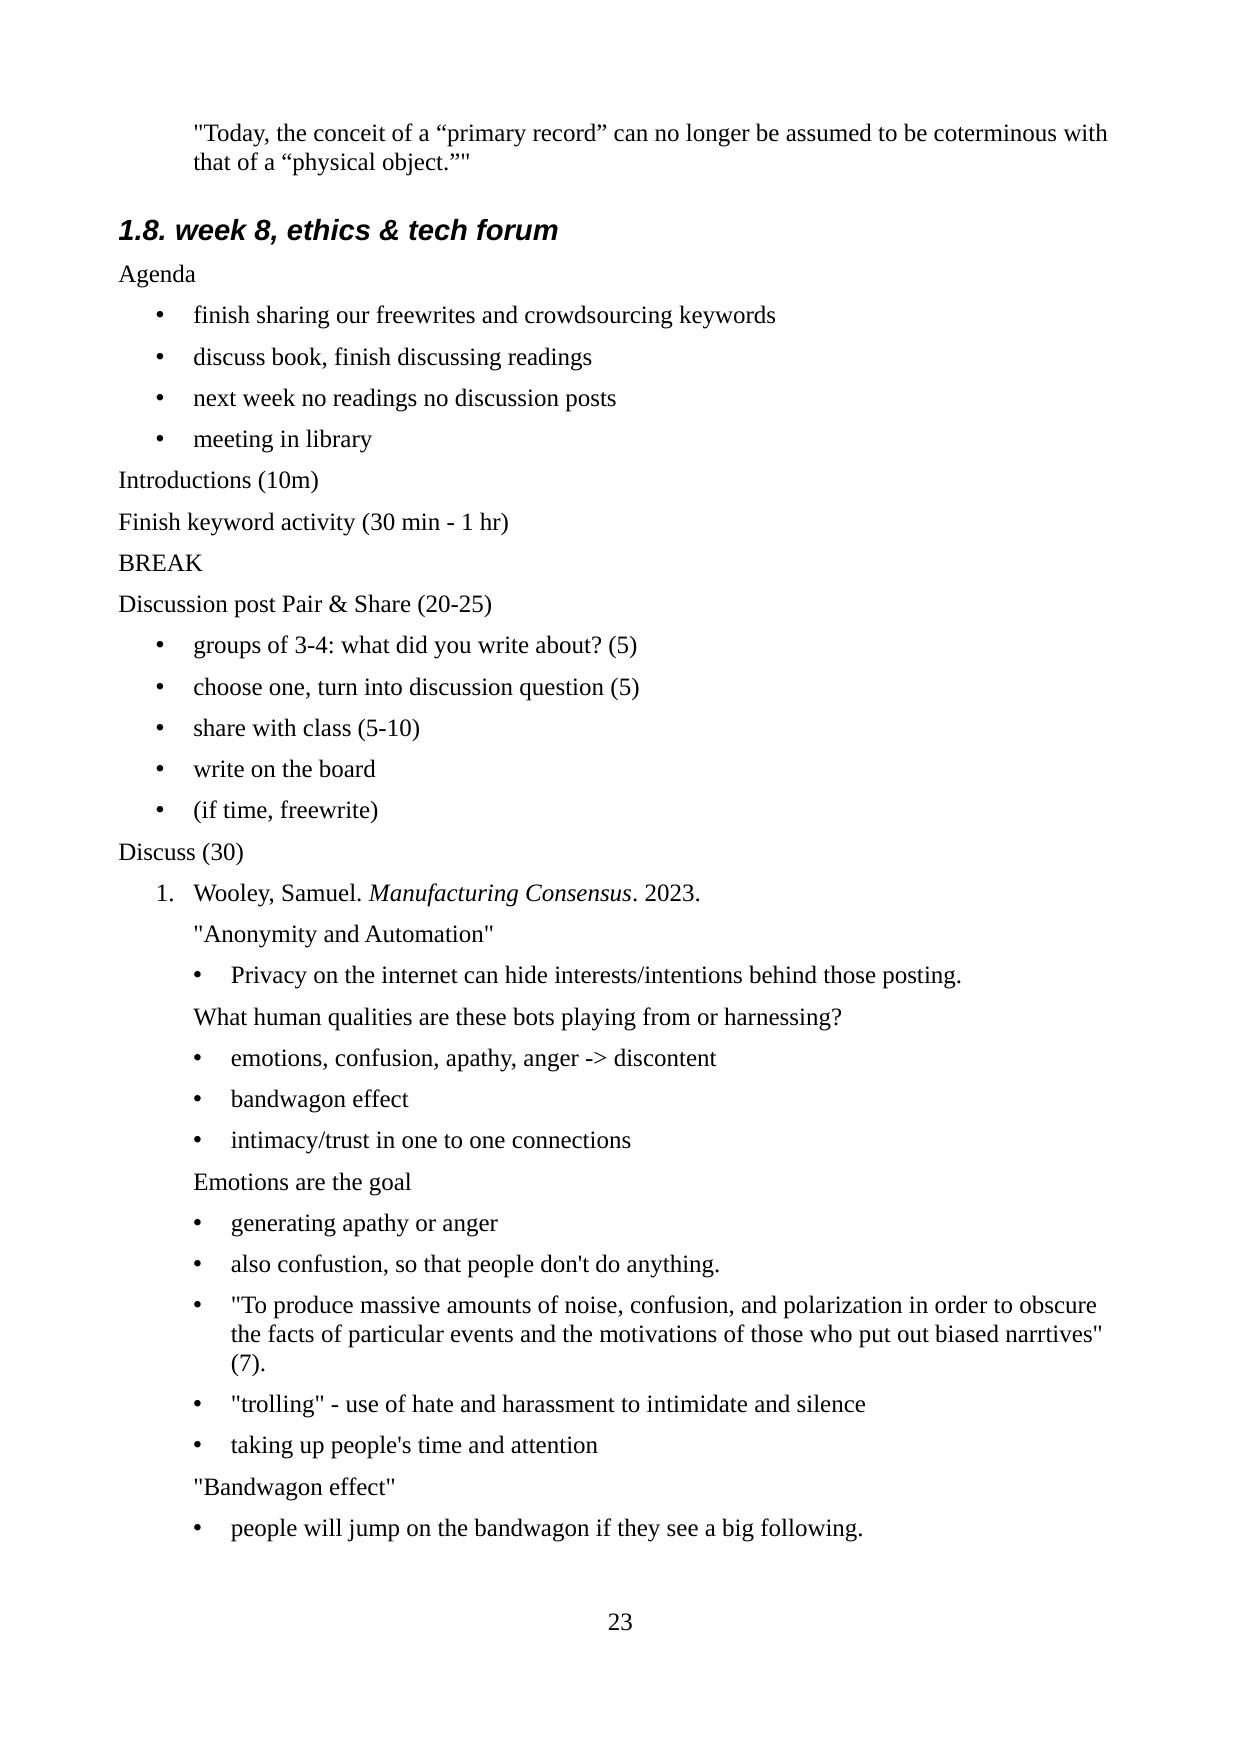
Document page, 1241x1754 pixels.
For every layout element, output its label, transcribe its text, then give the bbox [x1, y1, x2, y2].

text Discussion post Pair & Share (20-25) [118, 589, 1122, 618]
list "To produce massive amounts of noise, confusion, and polarization in order to obscure the facts of particular events and the motivations of those who put out biased narrtives" (7). [193, 1290, 1122, 1377]
list people will jump on the bandwagon if they see a big following. [193, 1513, 1122, 1542]
list choose one, turn into discussion question (5) [156, 672, 1122, 700]
text Discuss (30) [118, 837, 1122, 865]
list (if time, freewrite) [156, 795, 1122, 824]
list "Today, the conceit of a “primary record” can no longer be assumed to be coterminous with that of a “physical object.”" [156, 118, 1122, 176]
text Introductions (10m) [118, 465, 1122, 494]
list Privacy on the internet can hide interests/intentions behind those posting. [193, 960, 1122, 989]
list "trolling" - use of hate and harassment to intimidate and silence [193, 1389, 1122, 1418]
list Emotions are the goal [156, 1167, 1122, 1195]
list Wooley, Samuel. Manufacturing Consensus. 2023. [156, 878, 1122, 907]
list generating apathy or anger [193, 1208, 1122, 1237]
list "Anonymity and Automation" [156, 919, 1122, 948]
list "Bandwagon effect" [156, 1472, 1122, 1500]
list groups of 3-4: what did you write about? (5) [156, 630, 1122, 659]
text Agenda [118, 259, 1122, 288]
text BREAK [118, 548, 1122, 577]
list write on the board [156, 754, 1122, 783]
list also confustion, so that people don't do anything. [193, 1249, 1122, 1278]
list taking up people's time and attention [193, 1430, 1122, 1459]
list intimacy/trust in one to one connections [193, 1125, 1122, 1154]
list What human qualities are these bots playing from or harnessing? [156, 1002, 1122, 1030]
list meeting in library [156, 424, 1122, 453]
list finish sharing our freewrites and crowdsourcing keywords [156, 300, 1122, 329]
list next week no readings no discussion posts [156, 383, 1122, 412]
list discuss book, finish discussing readings [156, 342, 1122, 370]
list emotions, confusion, apathy, anger -> discontent [193, 1043, 1122, 1072]
text Finish keyword activity (30 min - 1 hr) [118, 507, 1122, 535]
list share with class (5-10) [156, 713, 1122, 742]
list bandwagon effect [193, 1084, 1122, 1113]
subtitle week 8, ethics & tech forum [118, 213, 1122, 247]
